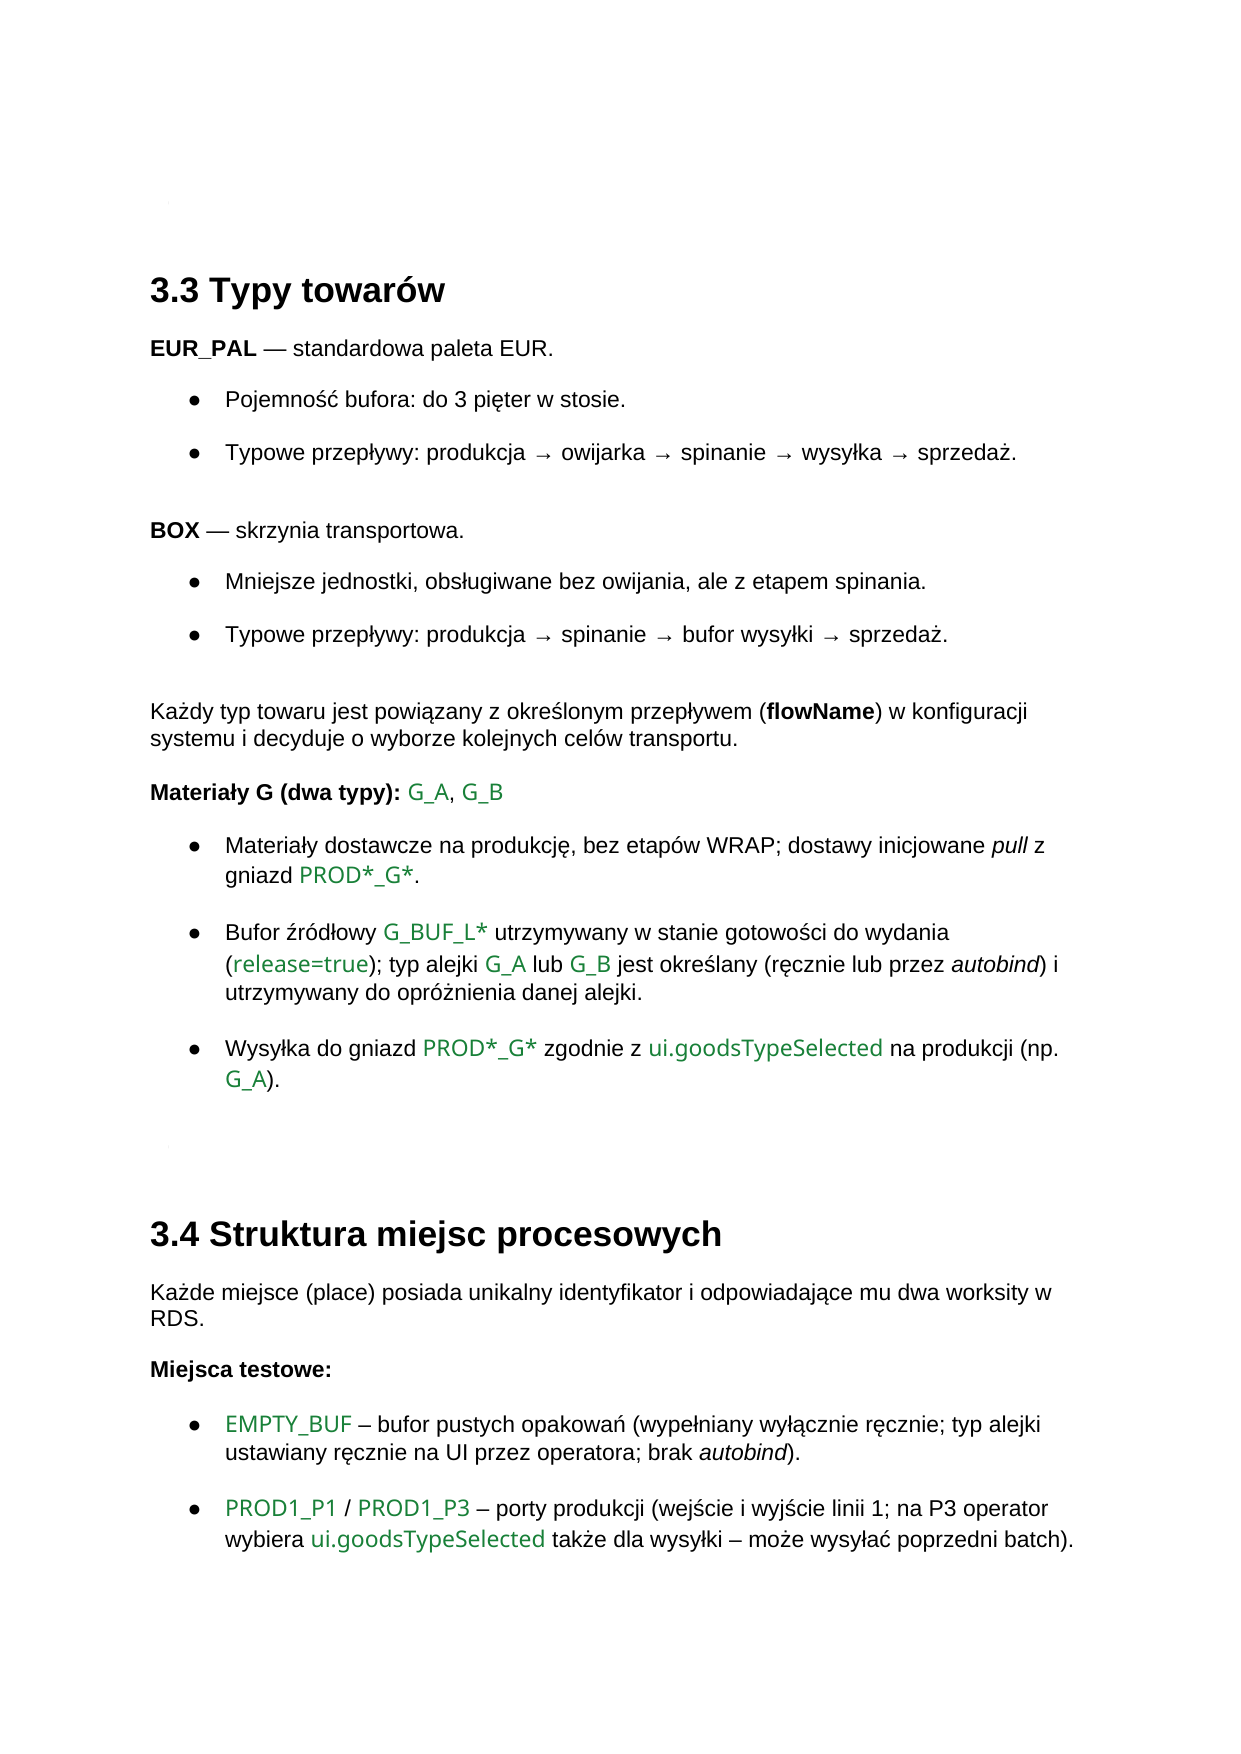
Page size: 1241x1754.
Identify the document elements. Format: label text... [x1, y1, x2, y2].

text Miejsca testowe: [150, 1356, 1090, 1383]
subtitle 3.3 Typy towarów [150, 269, 1090, 310]
list EMPTY_BUF – bufor pustych opakowań (wypełniany wyłącznie ręcznie; typ alejki ustawiany ręcznie na UI przez operatora; brak autobind). [187, 1408, 1090, 1492]
list Mniejsze jednostki, obsługiwane bez owijania, ale z etapem spinania. [187, 568, 1090, 621]
list PROD1_P1 / PROD1_P3 – porty produkcji (wejście i wyjście linii 1; na P3 operator wybiera ui.goodsTypeSelected także dla wysyłki – może wysyłać poprzedni batch). [187, 1492, 1090, 1581]
text EUR_PAL — standardowa paleta EUR. [150, 335, 1090, 361]
text BOX — skrzynia transportowa. [150, 517, 1090, 543]
list Typowe przepływy: produkcja → owijarka → spinanie → wysyłka → sprzedaż. [187, 439, 1090, 492]
list Materiały dostawcze na produkcję, bez etapów WRAP; dostawy inicjowane pull z gniazd PROD*_G*. [187, 832, 1090, 916]
text Każde miejsce (place) posiada unikalny identyfikator i odpowiadające mu dwa worksity w RDS. [150, 1279, 1090, 1331]
text Każdy typ towaru jest powiązany z określonym przepływem (flowName) w konfiguracji systemu i decyduje o wyborze kolejnych celów transportu. [150, 698, 1090, 751]
list Wysyłka do gniazd PROD*_G* zgodnie z ui.goodsTypeSelected na produkcji (np. G_A). [187, 1031, 1090, 1120]
list Typowe przepływy: produkcja → spinanie → bufor wysyłki → sprzedaż. [187, 621, 1090, 673]
text Materiały G (dwa typy): G_A, G_B [150, 776, 1090, 807]
list Bufor źródłowy G_BUF_L* utrzymywany w stanie gotowości do wydania (release=true); typ alejki G_A lub G_B jest określany (ręcznie lub przez autobind) i utrzymywany do opróżnienia danej alejki. [187, 916, 1090, 1031]
list Pojemność bufora: do 3 pięter w stosie. [187, 386, 1090, 439]
list [187, 150, 1090, 176]
subtitle 3.4 Struktura miejsc procesowych [150, 1213, 1090, 1254]
